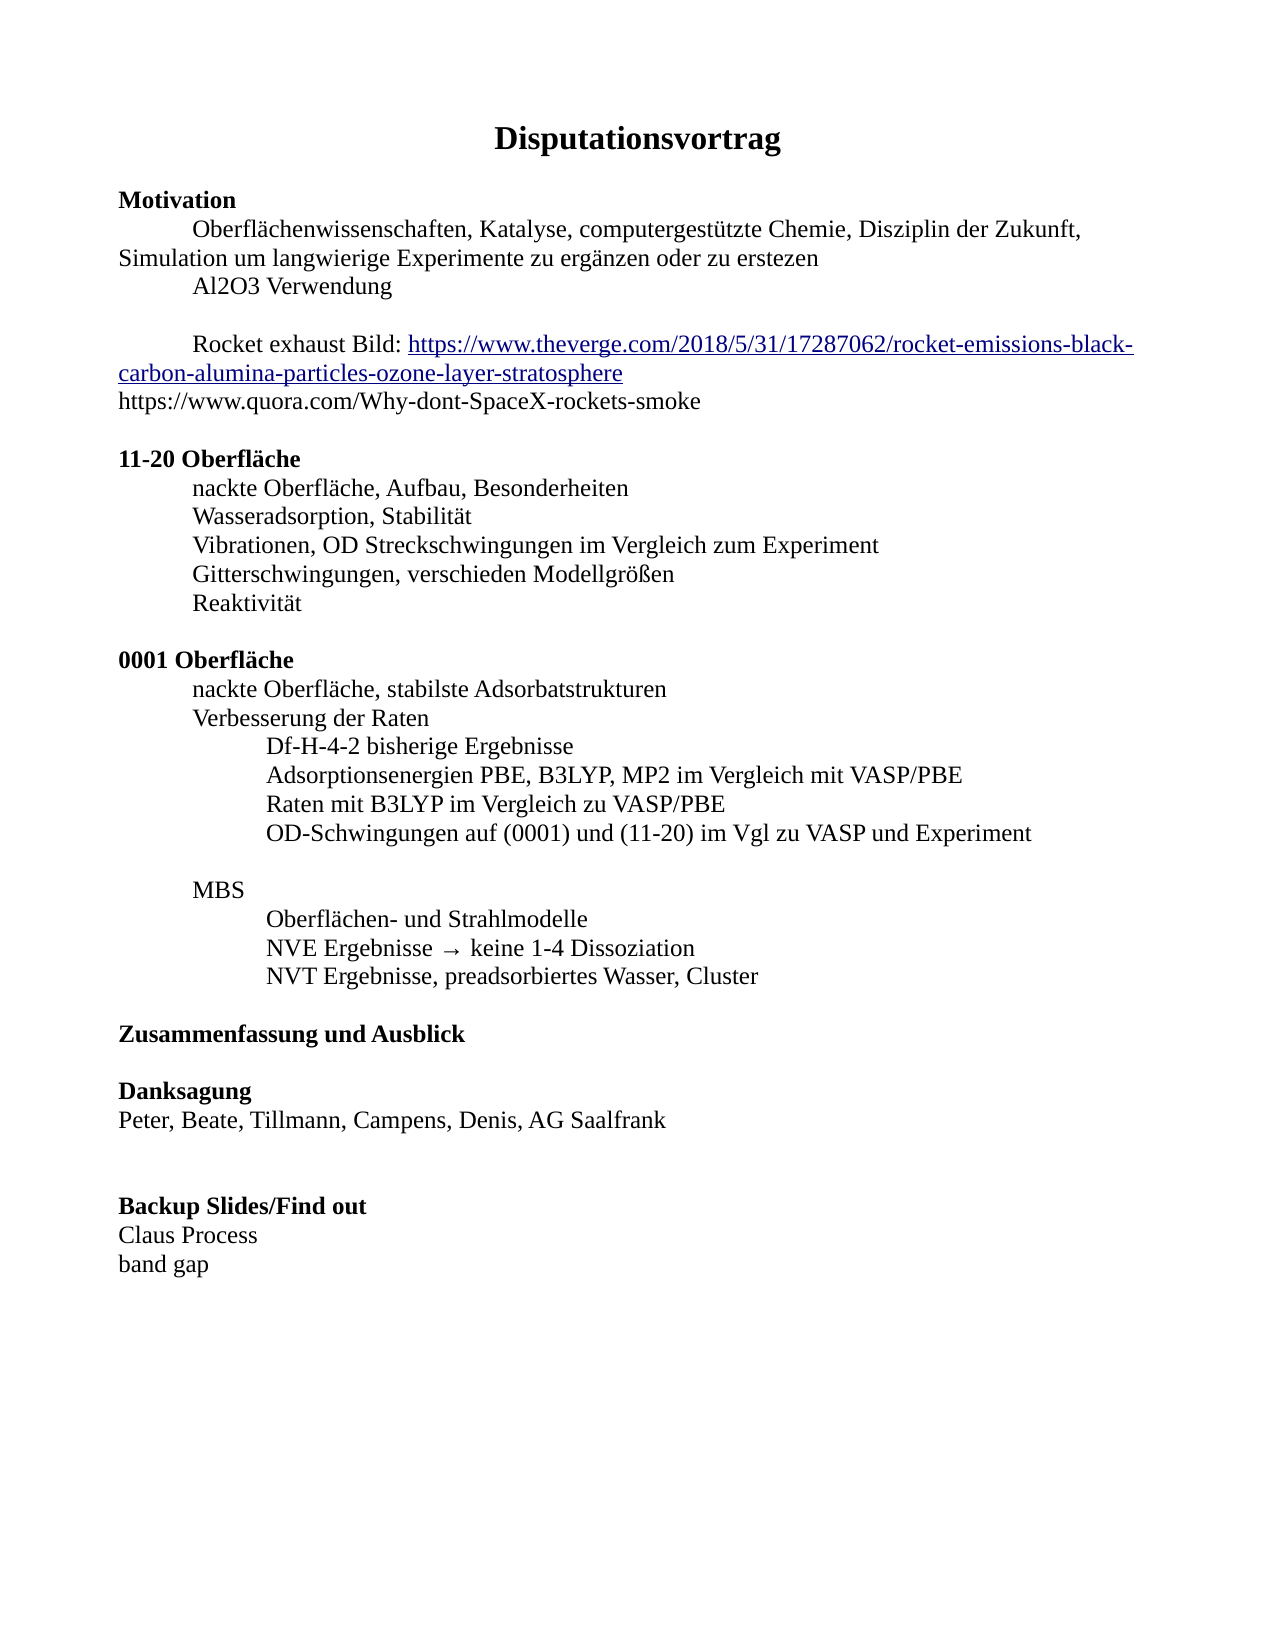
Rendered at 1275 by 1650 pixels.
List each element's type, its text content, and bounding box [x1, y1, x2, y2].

text Df-H-4-2 bisherige Ergebnisse [118, 731, 1157, 760]
text Zusammenfassung und Ausblick [118, 1019, 1157, 1048]
text 11-20 Oberfläche [118, 444, 1157, 473]
text Verbesserung der Raten [118, 703, 1157, 731]
text Oberflächenwissenschaften, Katalyse, computergestützte Chemie, Disziplin der Zukunft, Simulation um langwierige Experimente zu ergänzen oder zu erstezen [118, 214, 1157, 271]
text Wasseradsorption, Stabilität [118, 501, 1157, 530]
text Al2O3 Verwendung [118, 271, 1157, 300]
text Vibrationen, OD Streckschwingungen im Vergleich zum Experiment [118, 530, 1157, 559]
text Claus Process [118, 1220, 1157, 1249]
text NVT Ergebnisse, preadsorbiertes Wasser, Cluster [118, 961, 1157, 990]
text Raten mit B3LYP im Vergleich zu VASP/PBE [118, 789, 1157, 818]
text Disputationsvortrag [118, 118, 1157, 156]
text MBS [118, 875, 1157, 904]
text NVE Ergebnisse → keine 1-4 Dissoziation [118, 933, 1157, 961]
text OD-Schwingungen auf (0001) und (11-20) im Vgl zu VASP und Experiment [118, 818, 1157, 846]
text https://www.quora.com/Why-dont-SpaceX-rockets-smoke [118, 386, 1157, 415]
text Rocket exhaust Bild: https://www.theverge.com/2018/5/31/17287062/rocket-emissions-black-carbon-alumina-particles-ozone-layer-stratosphere [118, 329, 1157, 386]
text 0001 Oberfläche [118, 645, 1157, 674]
text nackte Oberfläche, stabilste Adsorbatstrukturen [118, 674, 1157, 703]
text Danksagung [118, 1076, 1157, 1105]
text Peter, Beate, Tillmann, Campens, Denis, AG Saalfrank [118, 1105, 1157, 1134]
text nackte Oberfläche, Aufbau, Besonderheiten [118, 473, 1157, 501]
text Reaktivität [118, 588, 1157, 616]
text band gap [118, 1249, 1157, 1278]
text Oberflächen- und Strahlmodelle [118, 904, 1157, 933]
text Motivation [118, 185, 1157, 214]
text Adsorptionsenergien PBE, B3LYP, MP2 im Vergleich mit VASP/PBE [118, 760, 1157, 789]
text Backup Slides/Find out [118, 1191, 1157, 1220]
text Gitterschwingungen, verschieden Modellgrößen [118, 559, 1157, 588]
